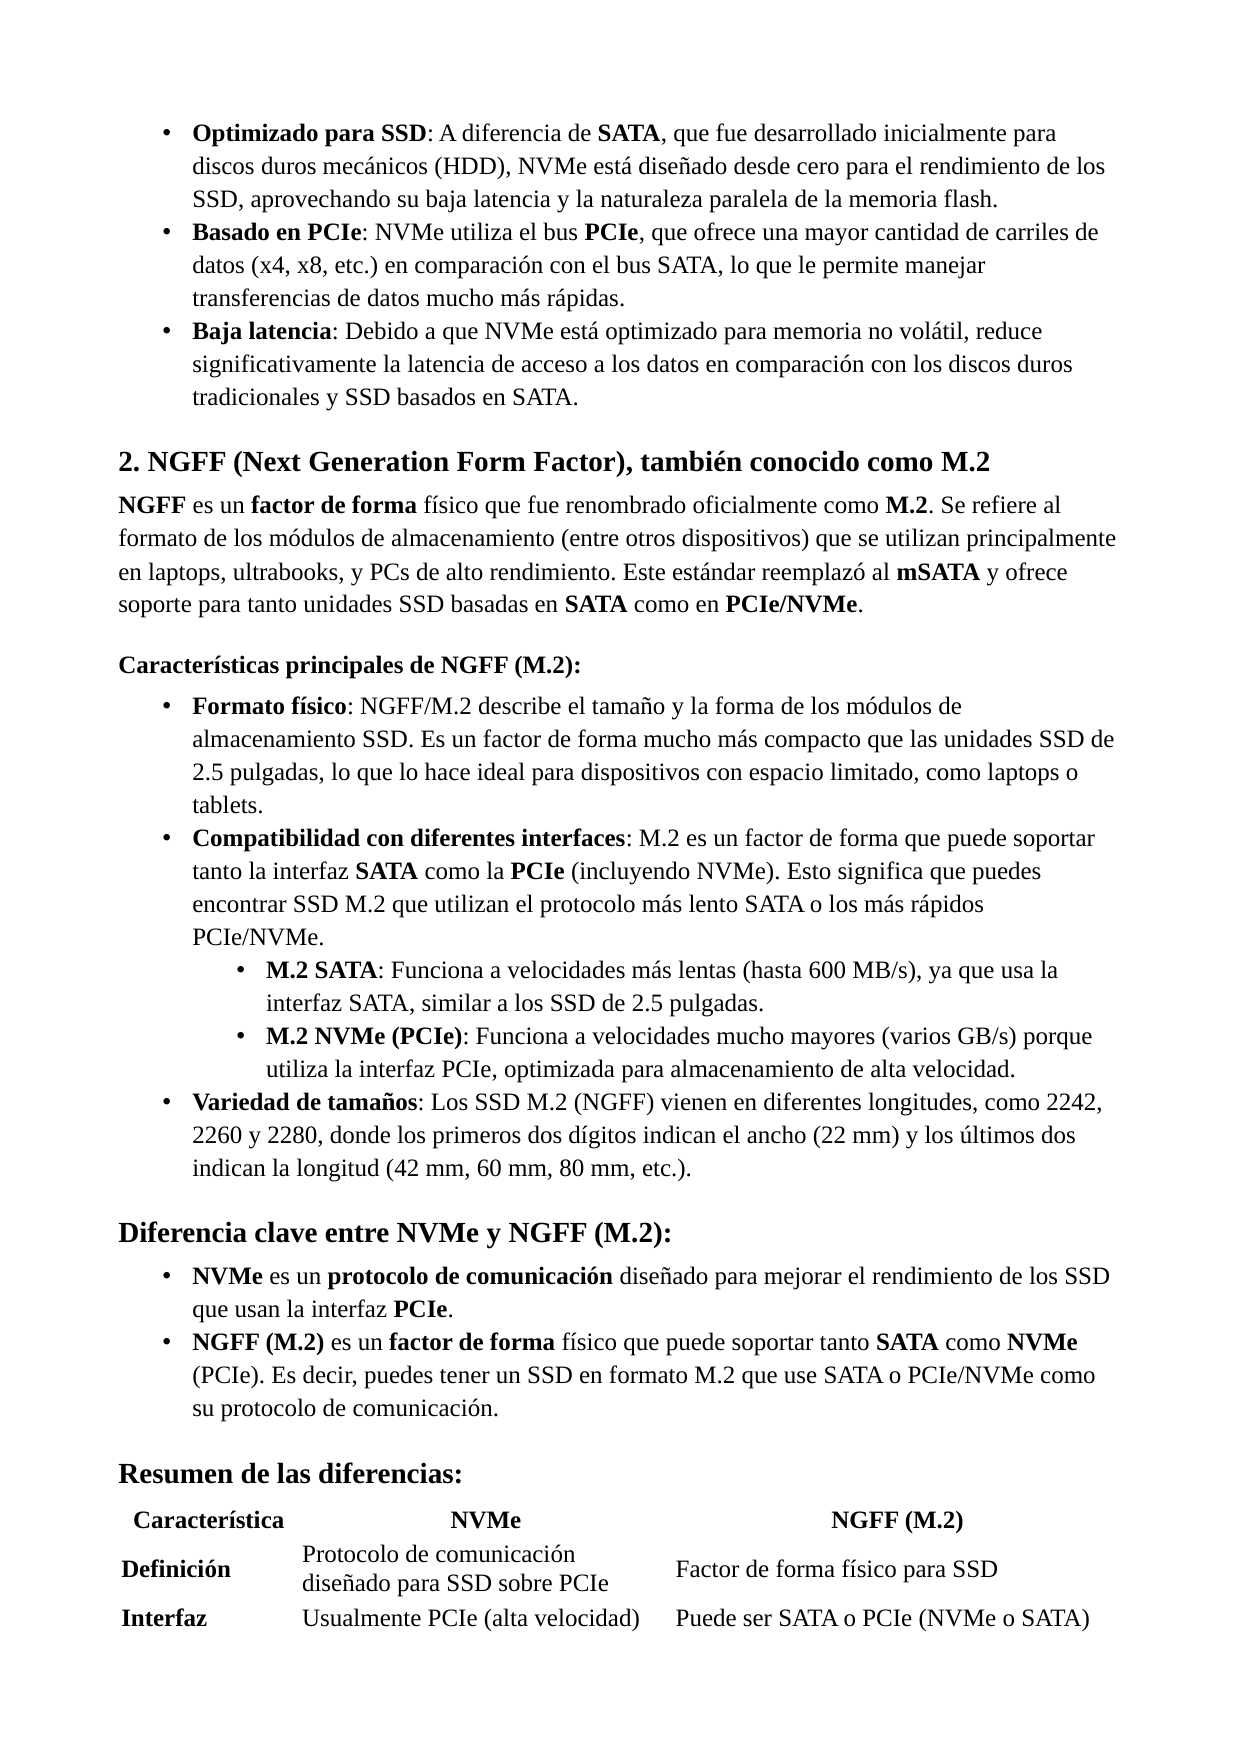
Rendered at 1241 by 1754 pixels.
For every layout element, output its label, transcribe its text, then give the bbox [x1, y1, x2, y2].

list Compatibilidad con diferentes interfaces: M.2 es un factor de forma que puede soportar tanto la interfaz SATA como la PCIe (incluyendo NVMe). Esto significa que puedes encontrar SSD M.2 que utilizan el protocolo más lento SATA o los más rápidos PCIe/NVMe. [162, 823, 1122, 951]
list NVMe es un protocolo de comunicación diseñado para mejorar el rendimiento de los SSD que usan la interfaz PCIe. [162, 1261, 1122, 1323]
subtitle Resumen de las diferencias: [118, 1456, 1122, 1489]
table_header NGFF (M.2) [673, 1502, 1122, 1536]
subtitle 2. NGFF (Next Generation Form Factor), también conocido como M.2 [118, 444, 1122, 478]
table_cell Usualmente PCIe (alta velocidad) [299, 1600, 672, 1634]
subtitle Características principales de NGFF (M.2): [118, 650, 1122, 678]
list Basado en PCIe: NVMe utiliza el bus PCIe, que ofrece una mayor cantidad de carriles de datos (x4, x8, etc.) en comparación con el bus SATA, lo que le permite manejar transferencias de datos mucho más rápidas. [162, 217, 1122, 312]
list Formato físico: NGFF/M.2 describe el tamaño y la forma de los módulos de almacenamiento SSD. Es un factor de forma mucho más compacto que las unidades SSD de 2.5 pulgadas, lo que lo hace ideal para dispositivos con espacio limitado, como laptops o tablets. [162, 691, 1122, 819]
table_cell Interfaz [118, 1600, 299, 1634]
list M.2 NVMe (PCIe): Funciona a velocidades mucho mayores (varios GB/s) porque utiliza la interfaz PCIe, optimizada para almacenamiento de alta velocidad. [236, 1021, 1122, 1083]
list M.2 SATA: Funciona a velocidades más lentas (hasta 600 MB/s), ya que usa la interfaz SATA, similar a los SSD de 2.5 pulgadas. [236, 955, 1122, 1017]
text NGFF es un factor de forma físico que fue renombrado oficialmente como M.2. Se refiere al formato de los módulos de almacenamiento (entre otros dispositivos) que se utilizan principalmente en laptops, ultrabooks, y PCs de alto rendimiento. Este estándar reemplazó al mSATA y ofrece soporte para tanto unidades SSD basadas en SATA como en PCIe/NVMe. [118, 491, 1122, 618]
list Optimizado para SSD: A diferencia de SATA, que fue desarrollado inicialmente para discos duros mecánicos (HDD), NVMe está diseñado desde cero para el rendimiento de los SSD, aprovechando su baja latencia y la naturaleza paralela de la memoria flash. [162, 118, 1122, 213]
list NGFF (M.2) es un factor de forma físico que puede soportar tanto SATA como NVMe (PCIe). Es decir, puedes tener un SSD en formato M.2 que use SATA o PCIe/NVMe como su protocolo de comunicación. [162, 1327, 1122, 1422]
subtitle Diferencia clave entre NVMe y NGFF (M.2): [118, 1215, 1122, 1249]
list Variedad de tamaños: Los SSD M.2 (NGFF) vienen en diferentes longitudes, como 2242, 2260 y 2280, donde los primeros dos dígitos indican el ancho (22 mm) y los últimos dos indican la longitud (42 mm, 60 mm, 80 mm, etc.). [162, 1087, 1122, 1182]
list Baja latencia: Debido a que NVMe está optimizado para memoria no volátil, reduce significativamente la latencia de acceso a los datos en comparación con los discos duros tradicionales y SSD basados en SATA. [162, 316, 1122, 411]
table_header Característica [118, 1502, 299, 1536]
table_cell Protocolo de comunicación diseñado para SSD sobre PCIe [299, 1536, 672, 1600]
table_cell Factor de forma físico para SSD [673, 1536, 1122, 1600]
table_cell Puede ser SATA o PCIe (NVMe o SATA) [673, 1600, 1122, 1634]
table_header NVMe [299, 1502, 672, 1536]
table_cell Definición [118, 1536, 299, 1600]
